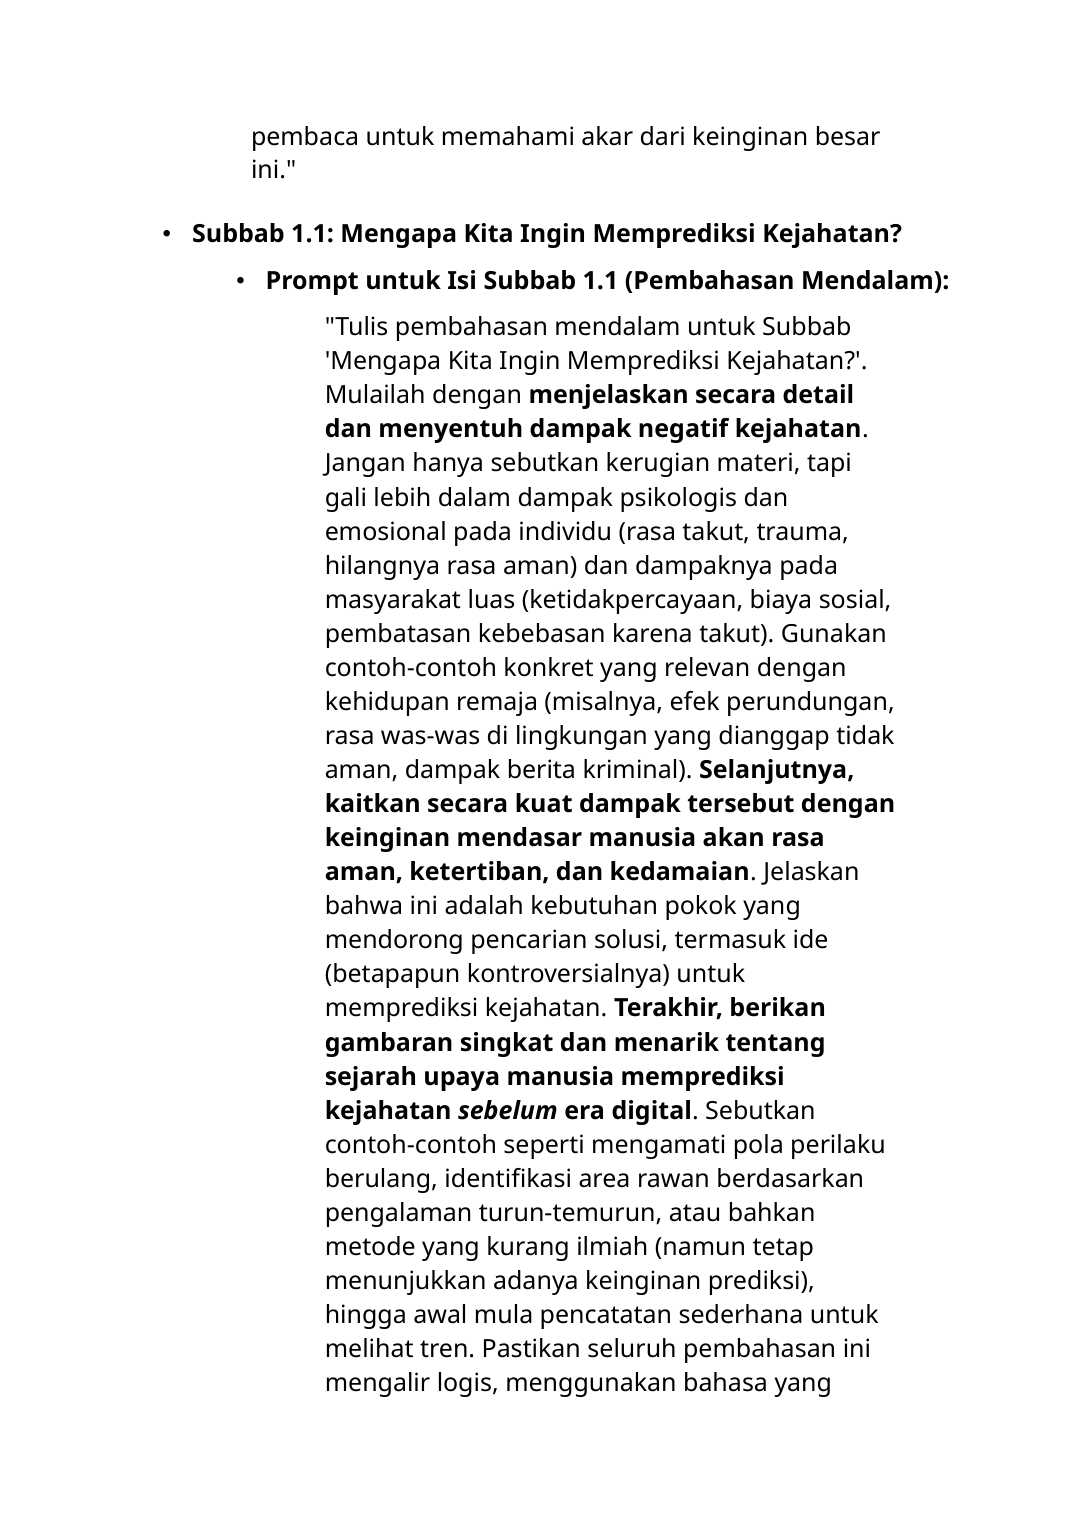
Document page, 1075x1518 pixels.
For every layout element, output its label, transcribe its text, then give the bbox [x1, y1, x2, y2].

list Subbab 1.1: Mengapa Kita Ingin Memprediksi Kejahatan? [162, 216, 957, 250]
list pembaca untuk memahami akar dari keinginan besar ini." [221, 118, 898, 186]
list Prompt untuk Isi Subbab 1.1 (Pembahasan Mendalam): [236, 262, 957, 296]
list "Tulis pembahasan mendalam untuk Subbab 'Mengapa Kita Ingin Memprediksi Kejahatan?'. Mulailah dengan menjelaskan secara detail dan menyentuh dampak negatif kejahatan. Jangan hanya sebutkan kerugian materi, tapi gali lebih dalam dampak psikologis dan emosional pada individu (rasa takut, trauma, hilangnya rasa aman) dan dampaknya pada masyarakat luas (ketidakpercayaan, biaya sosial, pembatasan kebebasan karena takut). Gunakan contoh-contoh konkret yang relevan dengan kehidupan remaja (misalnya, efek perundungan, rasa was-was di lingkungan yang dianggap tidak aman, dampak berita kriminal). Selanjutnya, kaitkan secara kuat dampak tersebut dengan keinginan mendasar manusia akan rasa aman, ketertiban, dan kedamaian. Jelaskan bahwa ini adalah kebutuhan pokok yang mendorong pencarian solusi, termasuk ide (betapapun kontroversialnya) untuk memprediksi kejahatan. Terakhir, berikan gambaran singkat dan menarik tentang sejarah upaya manusia memprediksi kejahatan sebelum era digital. Sebutkan contoh-contoh seperti mengamati pola perilaku berulang, identifikasi area rawan berdasarkan pengalaman turun-temurun, atau bahkan metode yang kurang ilmiah (namun tetap menunjukkan adanya keinginan prediksi), hingga awal mula pencatatan sederhana untuk melihat tren. Pastikan seluruh pembahasan ini mengalir logis, menggunakan bahasa yang [295, 309, 898, 1399]
